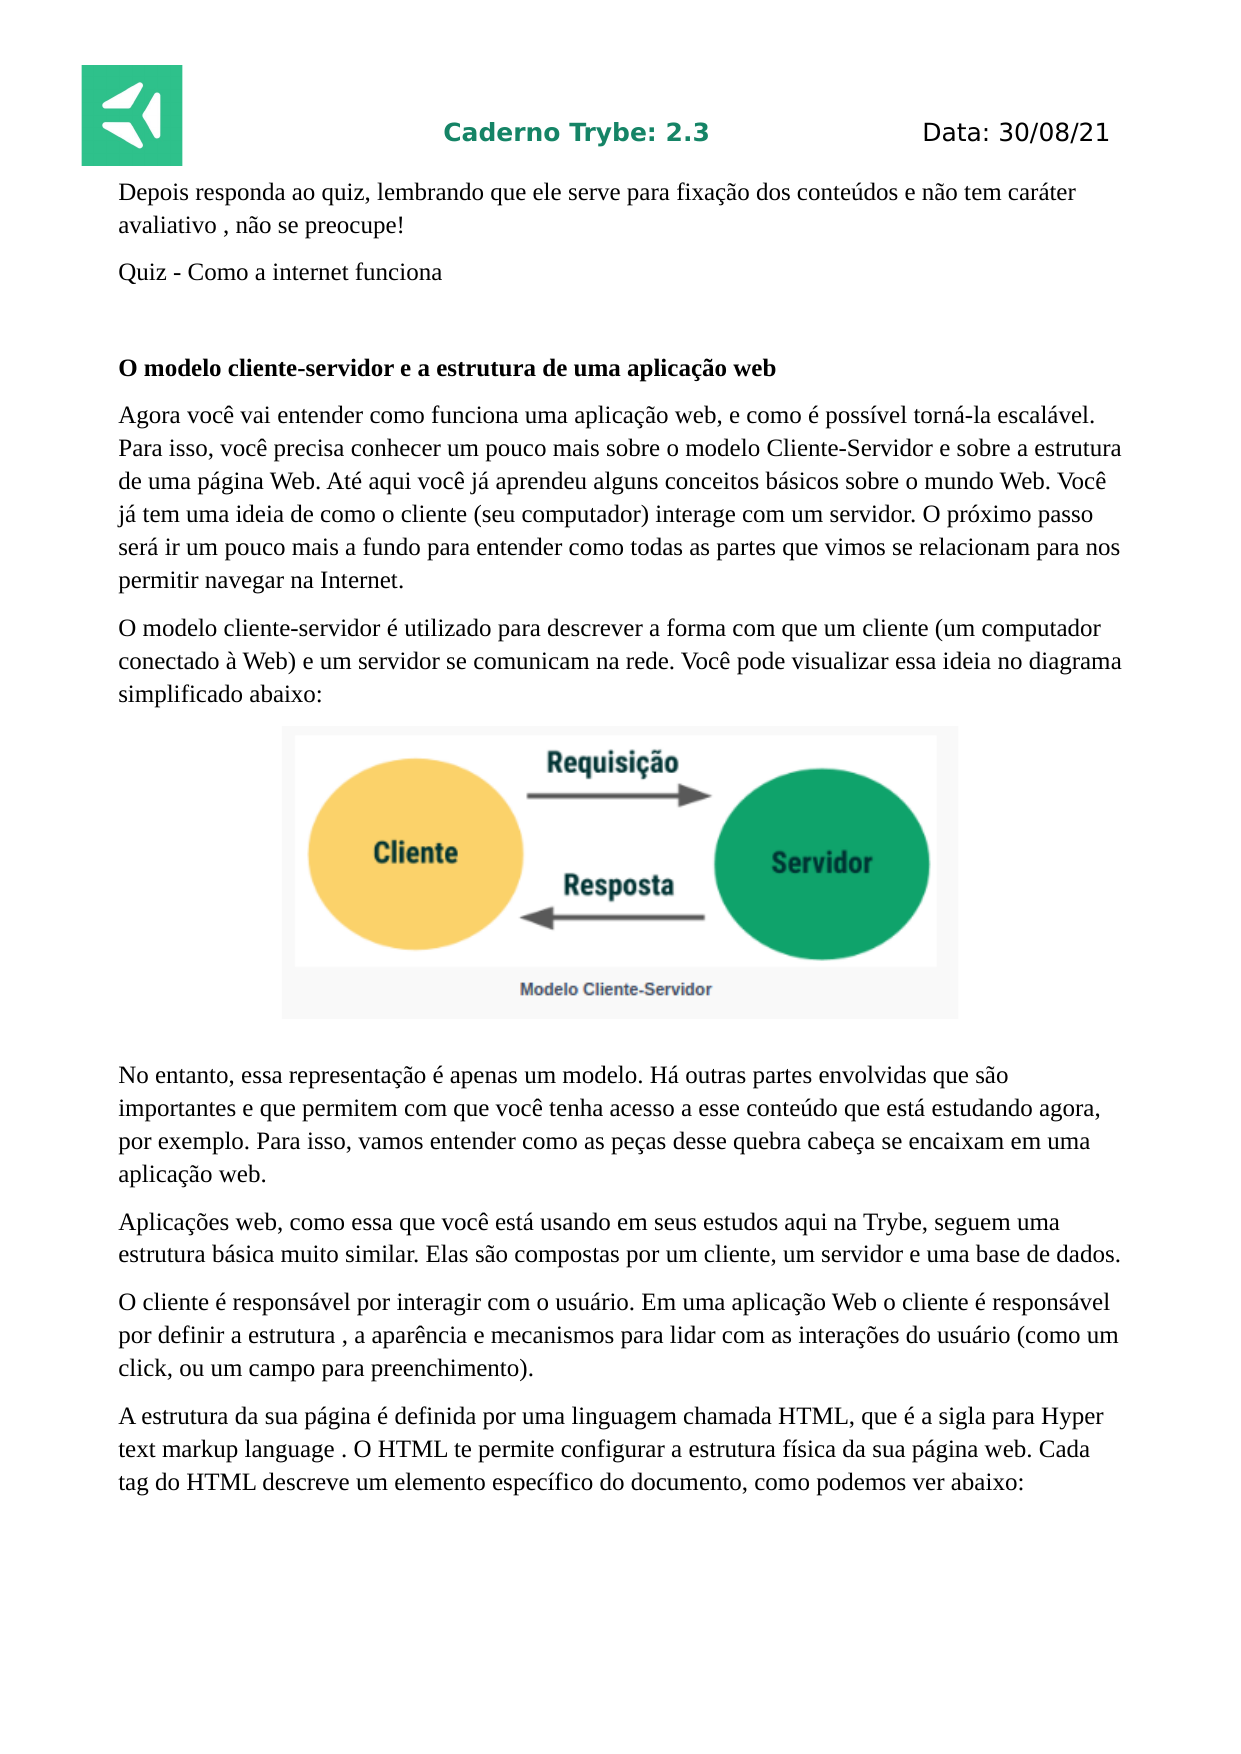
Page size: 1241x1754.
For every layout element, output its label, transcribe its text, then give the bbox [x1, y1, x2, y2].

text A estrutura da sua página é definida por uma linguagem chamada HTML, que é a sigla para Hyper text markup language . O HTML te permite configurar a estrutura física da sua página web. Cada tag do HTML descreve um elemento específico do documento, como podemos ver abaixo: [118, 1401, 1122, 1496]
text Depois responda ao quiz, lembrando que ele serve para fixação dos conteúdos e não tem caráter avaliativo , não se preocupe! [118, 177, 1122, 239]
text Aplicações web, como essa que você está usando em seus estudos aqui na Trybe, seguem uma estrutura básica muito similar. Elas são compostas por um cliente, um servidor e uma base de dados. [118, 1207, 1122, 1268]
picture [281, 726, 959, 1019]
text O modelo cliente-servidor é utilizado para descrever a forma com que um cliente (um computador conectado à Web) e um servidor se comunicam na rede. Você pode visualizar essa ideia no diagrama simplificado abaixo: [118, 613, 1122, 708]
text O cliente é responsável por interagir com o usuário. Em uma aplicação Web o cliente é responsável por definir a estrutura , a aparência e mecanismos para lidar com as interações do usuário (como um click, ou um campo para preenchimento). [118, 1287, 1122, 1382]
picture [81, 65, 183, 166]
text No entanto, essa representação é apenas um modelo. Há outras partes envolvidas que são importantes e que permitem com que você tenha acesso a esse conteúdo que está estudando agora, por exemplo. Para isso, vamos entender como as peças desse quebra cabeça se encaixam em uma aplicação web. [118, 1060, 1122, 1188]
text Agora você vai entender como funciona uma aplicação web, e como é possível torná-la escalável. Para isso, você precisa conhecer um pouco mais sobre o modelo Cliente-Servidor e sobre a estrutura de uma página Web. Até aqui você já aprendeu alguns conceitos básicos sobre o mundo Web. Você já tem uma ideia de como o cliente (seu computador) interage com um servidor. O próximo passo será ir um pouco mais a fundo para entender como todas as partes que vimos se relacionam para nos permitir navegar na Internet. [118, 400, 1122, 594]
text O modelo cliente-servidor e a estrutura de uma aplicação web [118, 353, 1122, 381]
text Quiz - Como a internet funciona [118, 257, 1122, 286]
